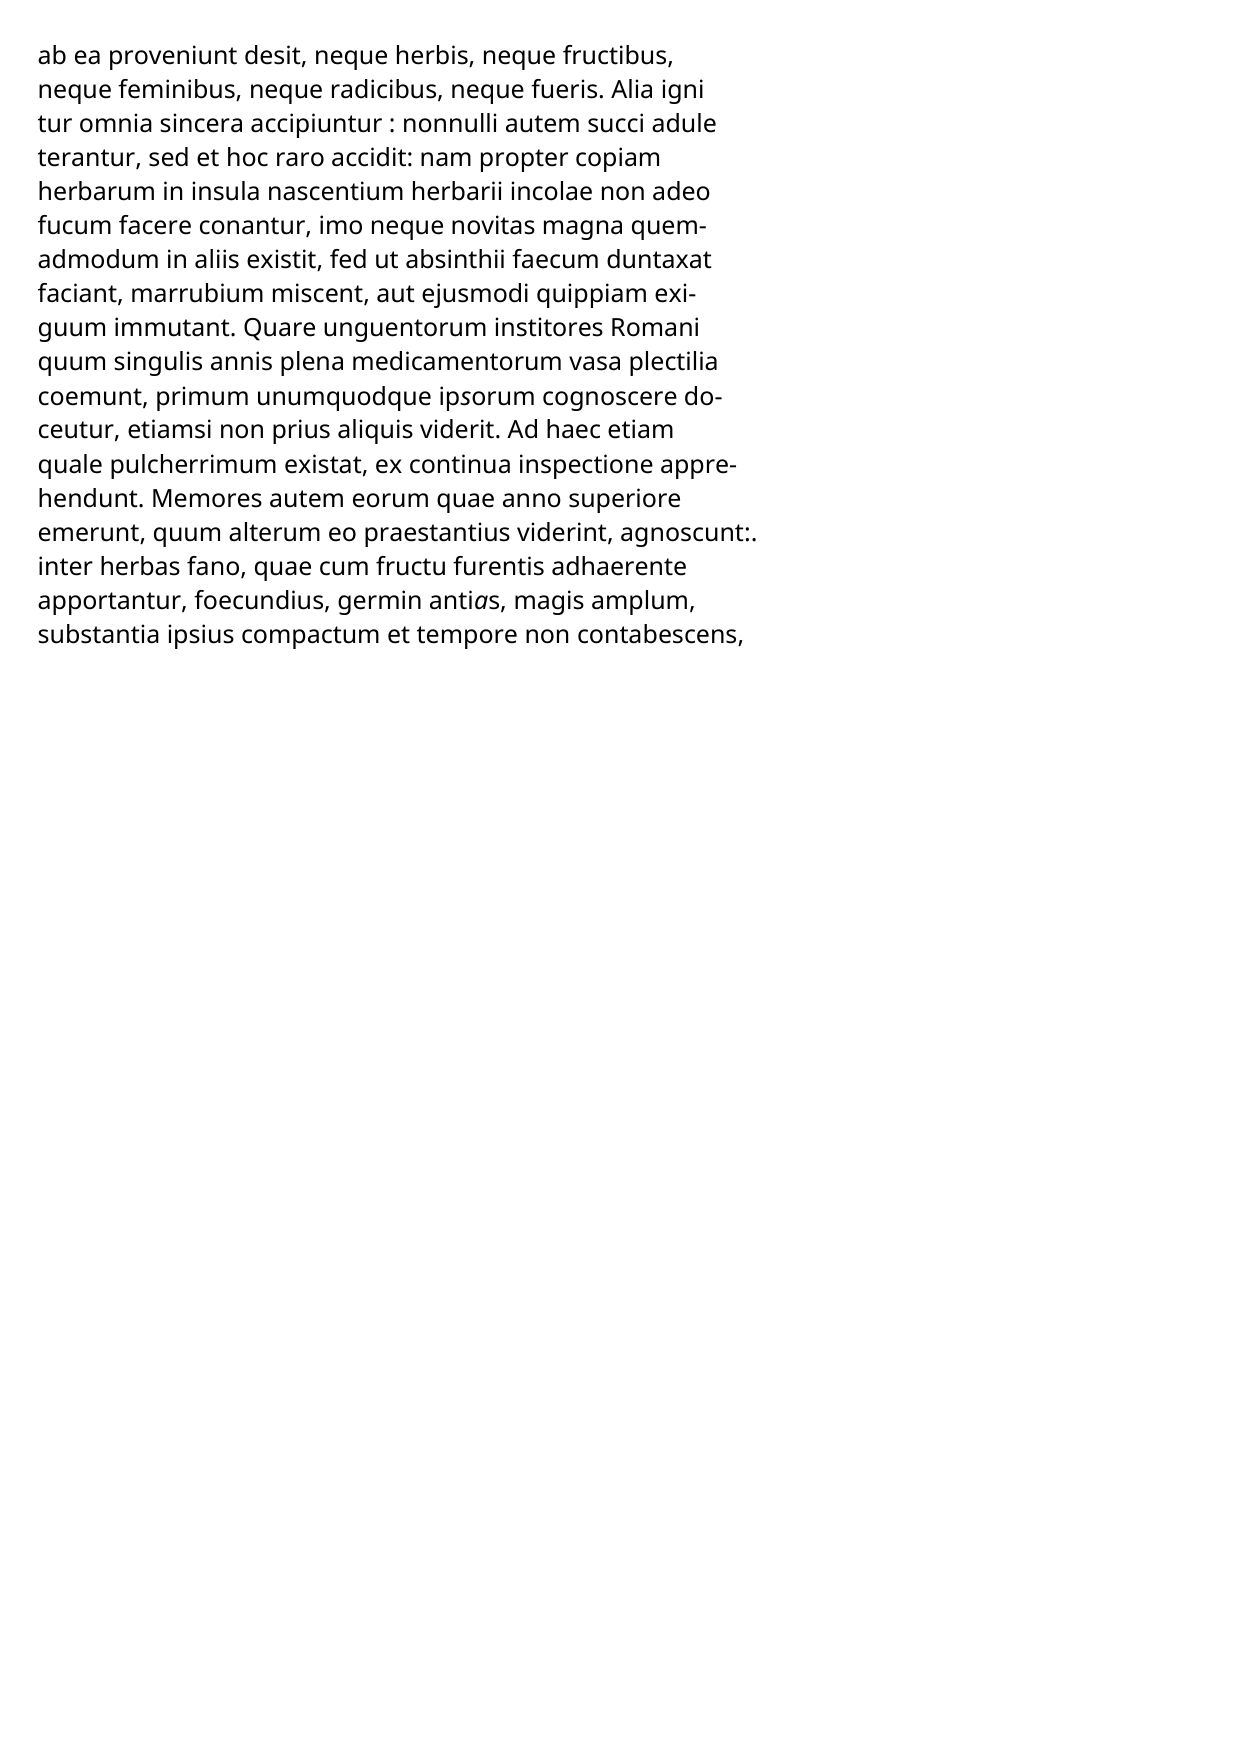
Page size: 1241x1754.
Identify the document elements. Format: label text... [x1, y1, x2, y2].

text ab ea proveniunt desit, neque herbis, neque fructibus, neque feminibus, neque radicibus, neque fueris. Alia igni tur omnia sincera accipiuntur : nonnulli autem succi adule terantur, sed et hoc raro accidit: nam propter copiam herbarum in insula nascentium herbarii incolae non adeo fucum facere conantur, imo neque novitas magna quem- admodum in aliis existit, fed ut absinthii faecum duntaxat faciant, marrubium miscent, aut ejusmodi quippiam exi- guum immutant. Quare unguentorum institores Romani quum singulis annis plena medicamentorum vasa plectilia coemunt, primum unumquodque ipsorum cognoscere do- ceutur, etiamsi non prius aliquis viderit. Ad haec etiam quale pulcherrimum existat, ex continua inspectione appre- hendunt. Memores autem eorum quae anno superiore emerunt, quum alterum eo praestantius viderint, agnoscunt:. inter herbas fano, quae cum fructu furentis adhaerente apportantur, foecundius, germin antias, magis amplum, substantia ipsius compactum et tempore non contabescens, [37, 37, 1203, 651]
